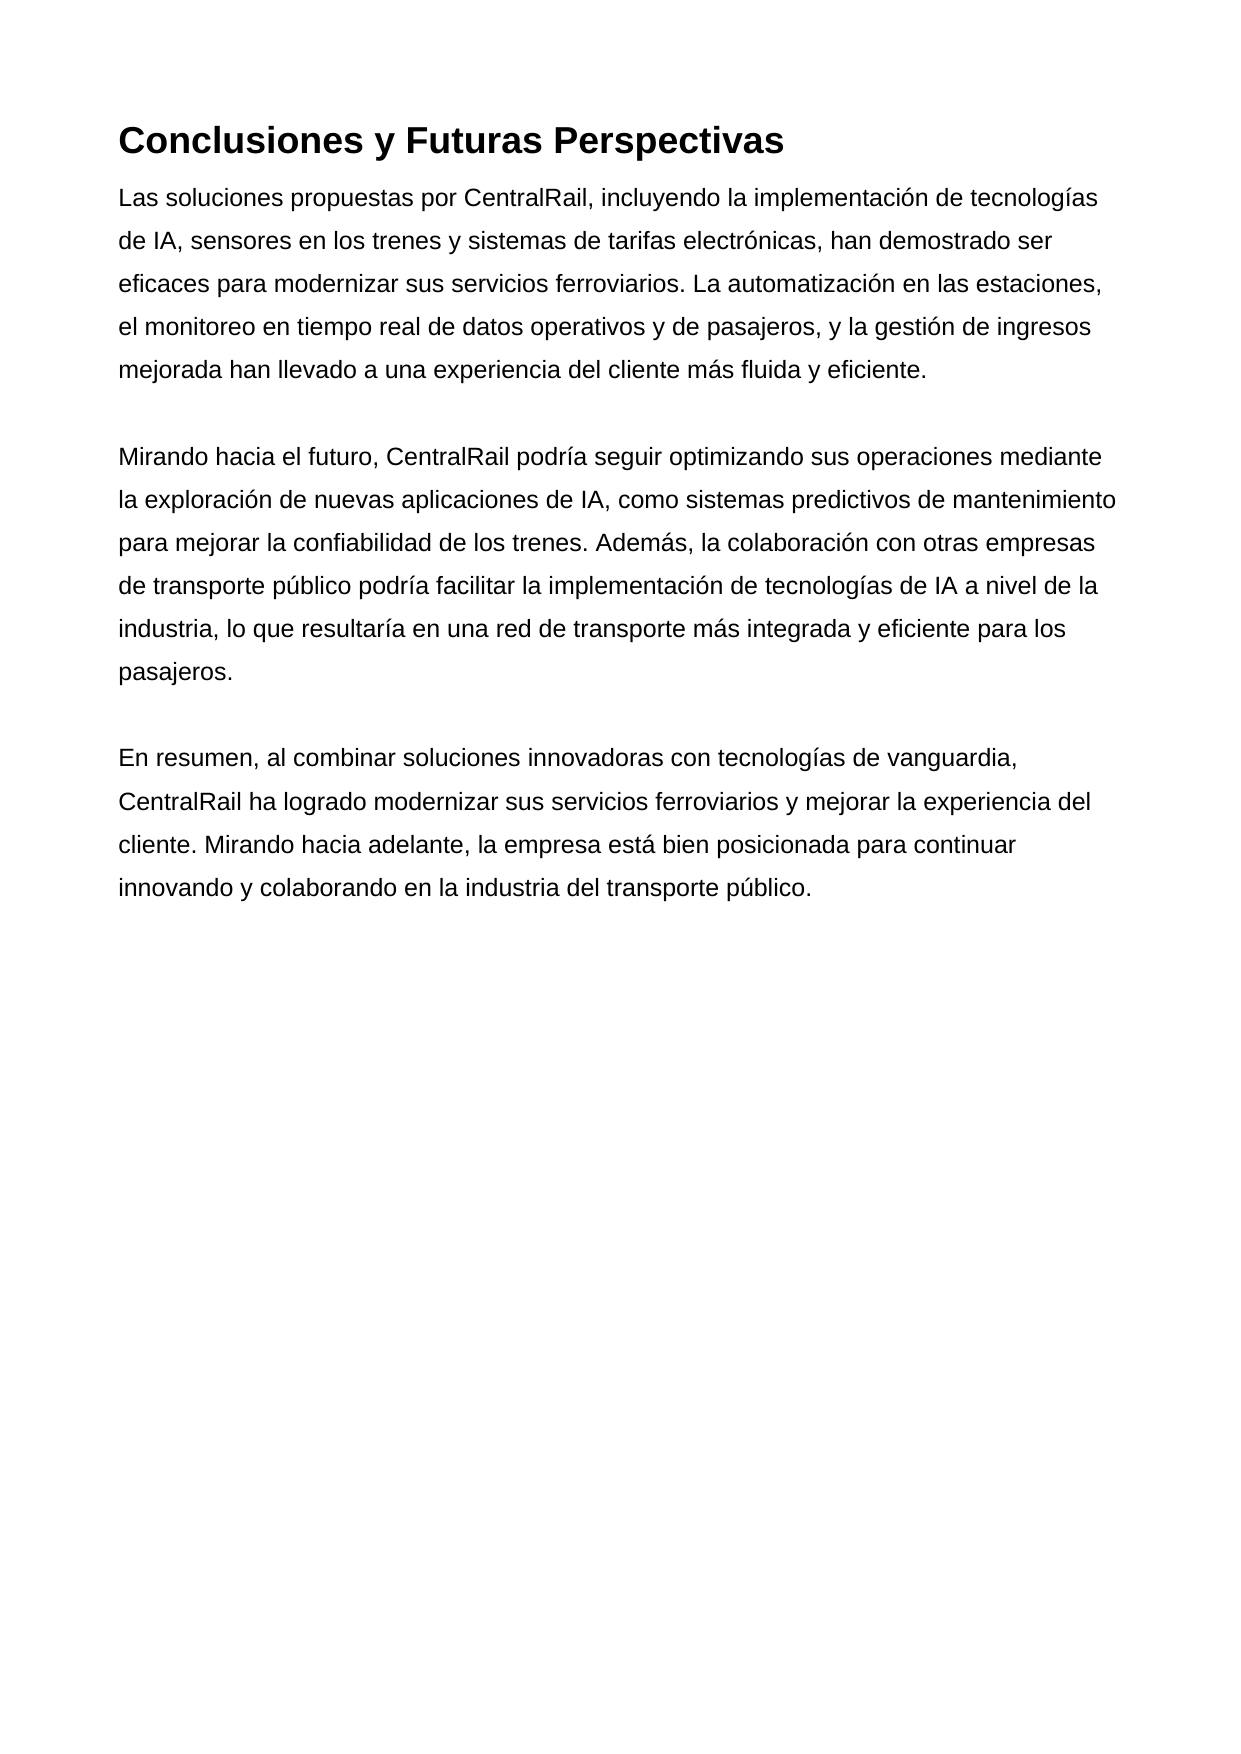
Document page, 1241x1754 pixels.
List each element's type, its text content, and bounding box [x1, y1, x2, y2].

text En resumen, al combinar soluciones innovadoras con tecnologías de vanguardia, CentralRail ha logrado modernizar sus servicios ferroviarios y mejorar la experiencia del cliente. Mirando hacia adelante, la empresa está bien posicionada para continuar innovando y colaborando en la industria del transporte público. [118, 743, 1122, 901]
text Las soluciones propuestas por CentralRail, incluyendo la implementación de tecnologías de IA, sensores en los trenes y sistemas de tarifas electrónicas, han demostrado ser eficaces para modernizar sus servicios ferroviarios. La automatización en las estaciones, el monitoreo en tiempo real de datos operativos y de pasajeros, y la gestión de ingresos mejorada han llevado a una experiencia del cliente más fluida y eficiente. [118, 183, 1122, 384]
text Conclusiones y Futuras Perspectivas [118, 118, 1122, 161]
text Mirando hacia el futuro, CentralRail podría seguir optimizando sus operaciones mediante la exploración de nuevas aplicaciones de IA, como sistemas predictivos de mantenimiento para mejorar la confiabilidad de los trenes. Además, la colaboración con otras empresas de transporte público podría facilitar la implementación de tecnologías de IA a nivel de la industria, lo que resultaría en una red de transporte más integrada y eficiente para los pasajeros. [118, 441, 1122, 686]
